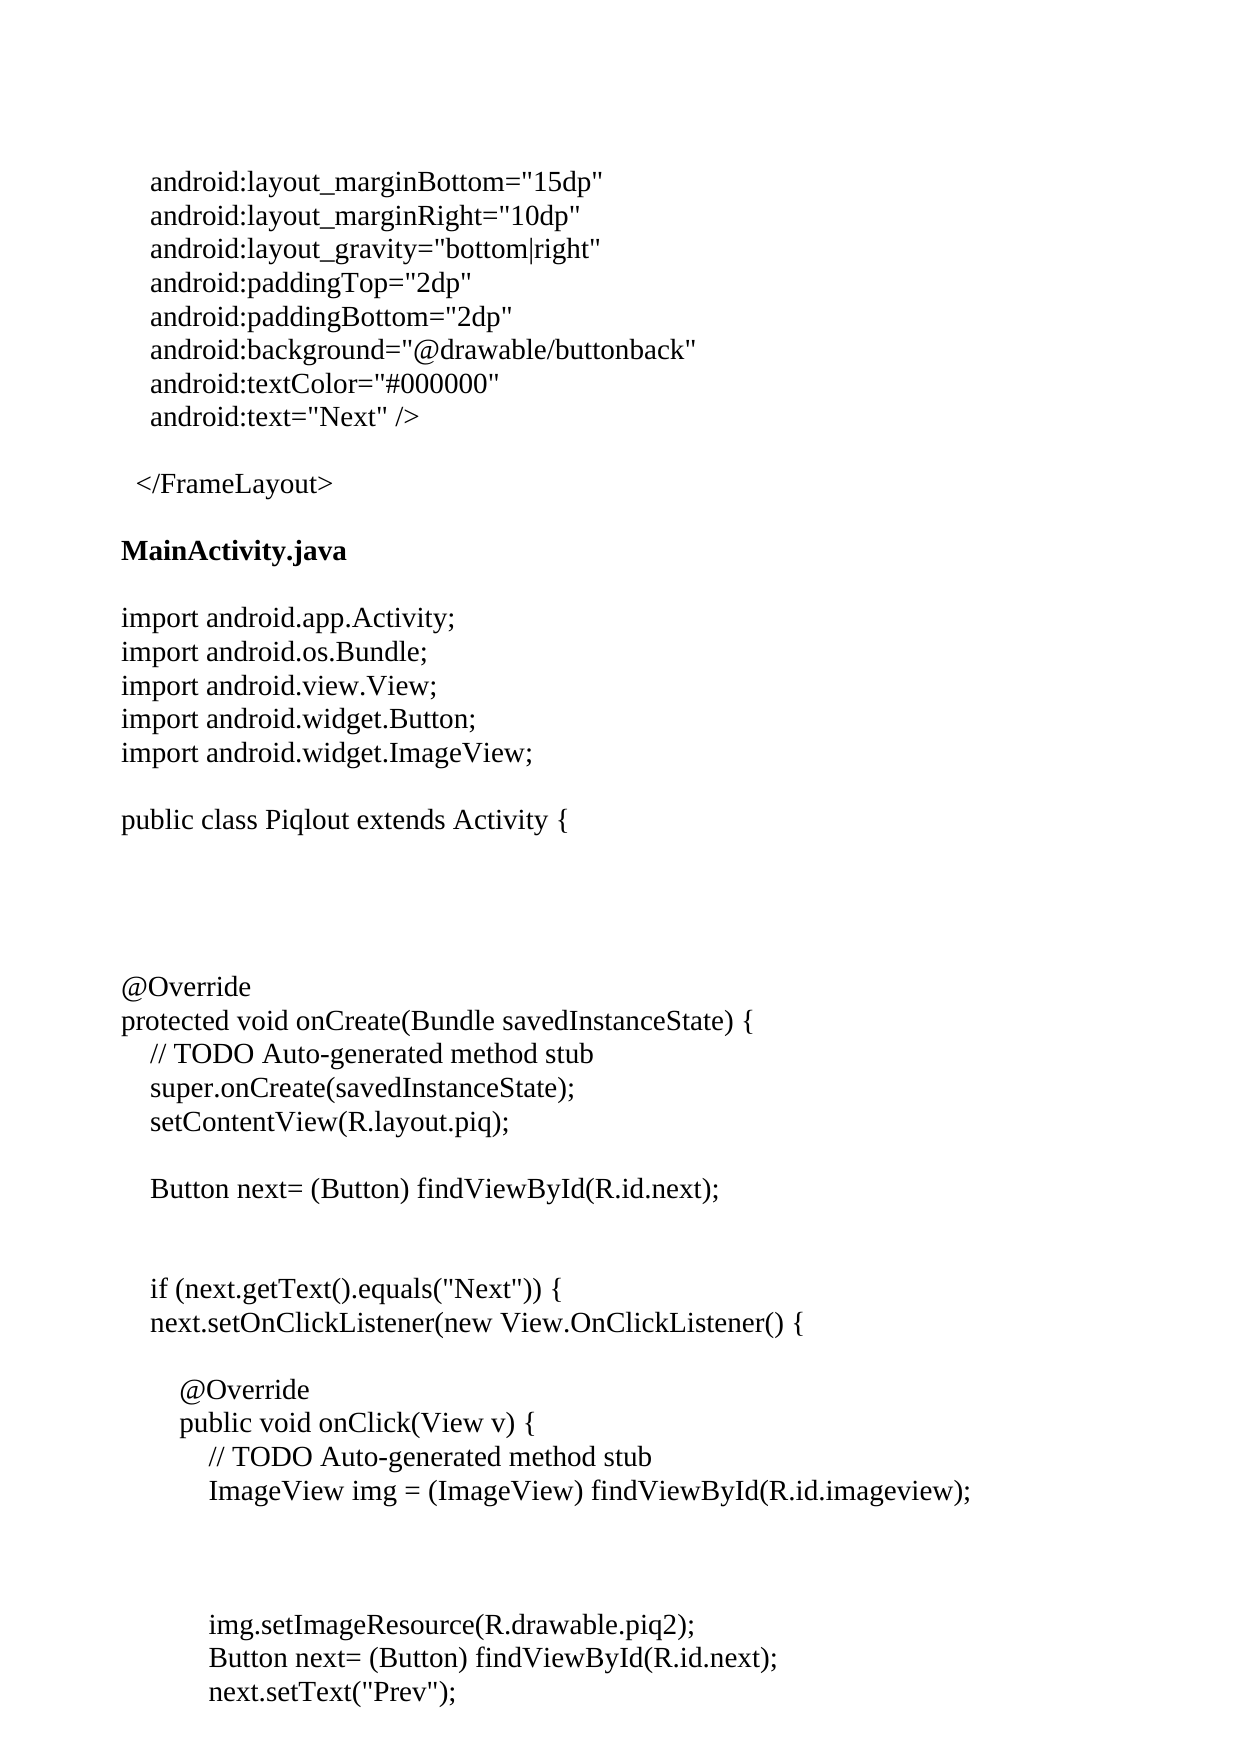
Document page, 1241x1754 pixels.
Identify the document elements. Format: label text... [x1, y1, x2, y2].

text </FrameLayout> [121, 466, 1109, 500]
text public void onClick(View v) { [121, 1406, 1109, 1439]
text import android.app.Activity; [121, 601, 1109, 634]
text import android.widget.Button; [121, 701, 1109, 735]
text next.setOnClickListener(new View.OnClickListener() { [121, 1305, 1109, 1338]
text android:paddingBottom="2dp" [121, 299, 1109, 332]
text public class Piqlout extends Activity { [121, 802, 1109, 835]
text Button next= (Button) findViewById(R.id.next); [121, 1640, 1109, 1674]
text import android.os.Bundle; [121, 634, 1109, 668]
text setContentView(R.layout.piq); [121, 1104, 1109, 1137]
text // TODO Auto-generated method stub [121, 1439, 1109, 1473]
text super.onCreate(savedInstanceState); [121, 1070, 1109, 1104]
text android:layout_gravity="bottom|right" [121, 232, 1109, 265]
text android:layout_marginBottom="15dp" [121, 164, 1109, 198]
text // TODO Auto-generated method stub [121, 1037, 1109, 1070]
text next.setText("Prev"); [121, 1674, 1109, 1707]
text protected void onCreate(Bundle savedInstanceState) { [121, 1003, 1109, 1037]
text MainActivity.java [121, 533, 1109, 567]
text android:layout_marginRight="10dp" [121, 198, 1109, 232]
text android:textColor="#000000" [121, 366, 1109, 399]
text if (next.getText().equals("Next")) { [121, 1271, 1109, 1305]
text import android.view.View; [121, 668, 1109, 701]
text ImageView img = (ImageView) findViewById(R.id.imageview); [121, 1473, 1109, 1506]
text android:paddingTop="2dp" [121, 265, 1109, 299]
text img.setImageResource(R.drawable.piq2); [121, 1607, 1109, 1640]
text @Override [121, 1372, 1109, 1406]
text @Override [121, 969, 1109, 1003]
text Button next= (Button) findViewById(R.id.next); [121, 1171, 1109, 1204]
text import android.widget.ImageView; [121, 735, 1109, 768]
text android:text="Next" /> [121, 399, 1109, 433]
text android:background="@drawable/buttonback" [121, 332, 1109, 366]
